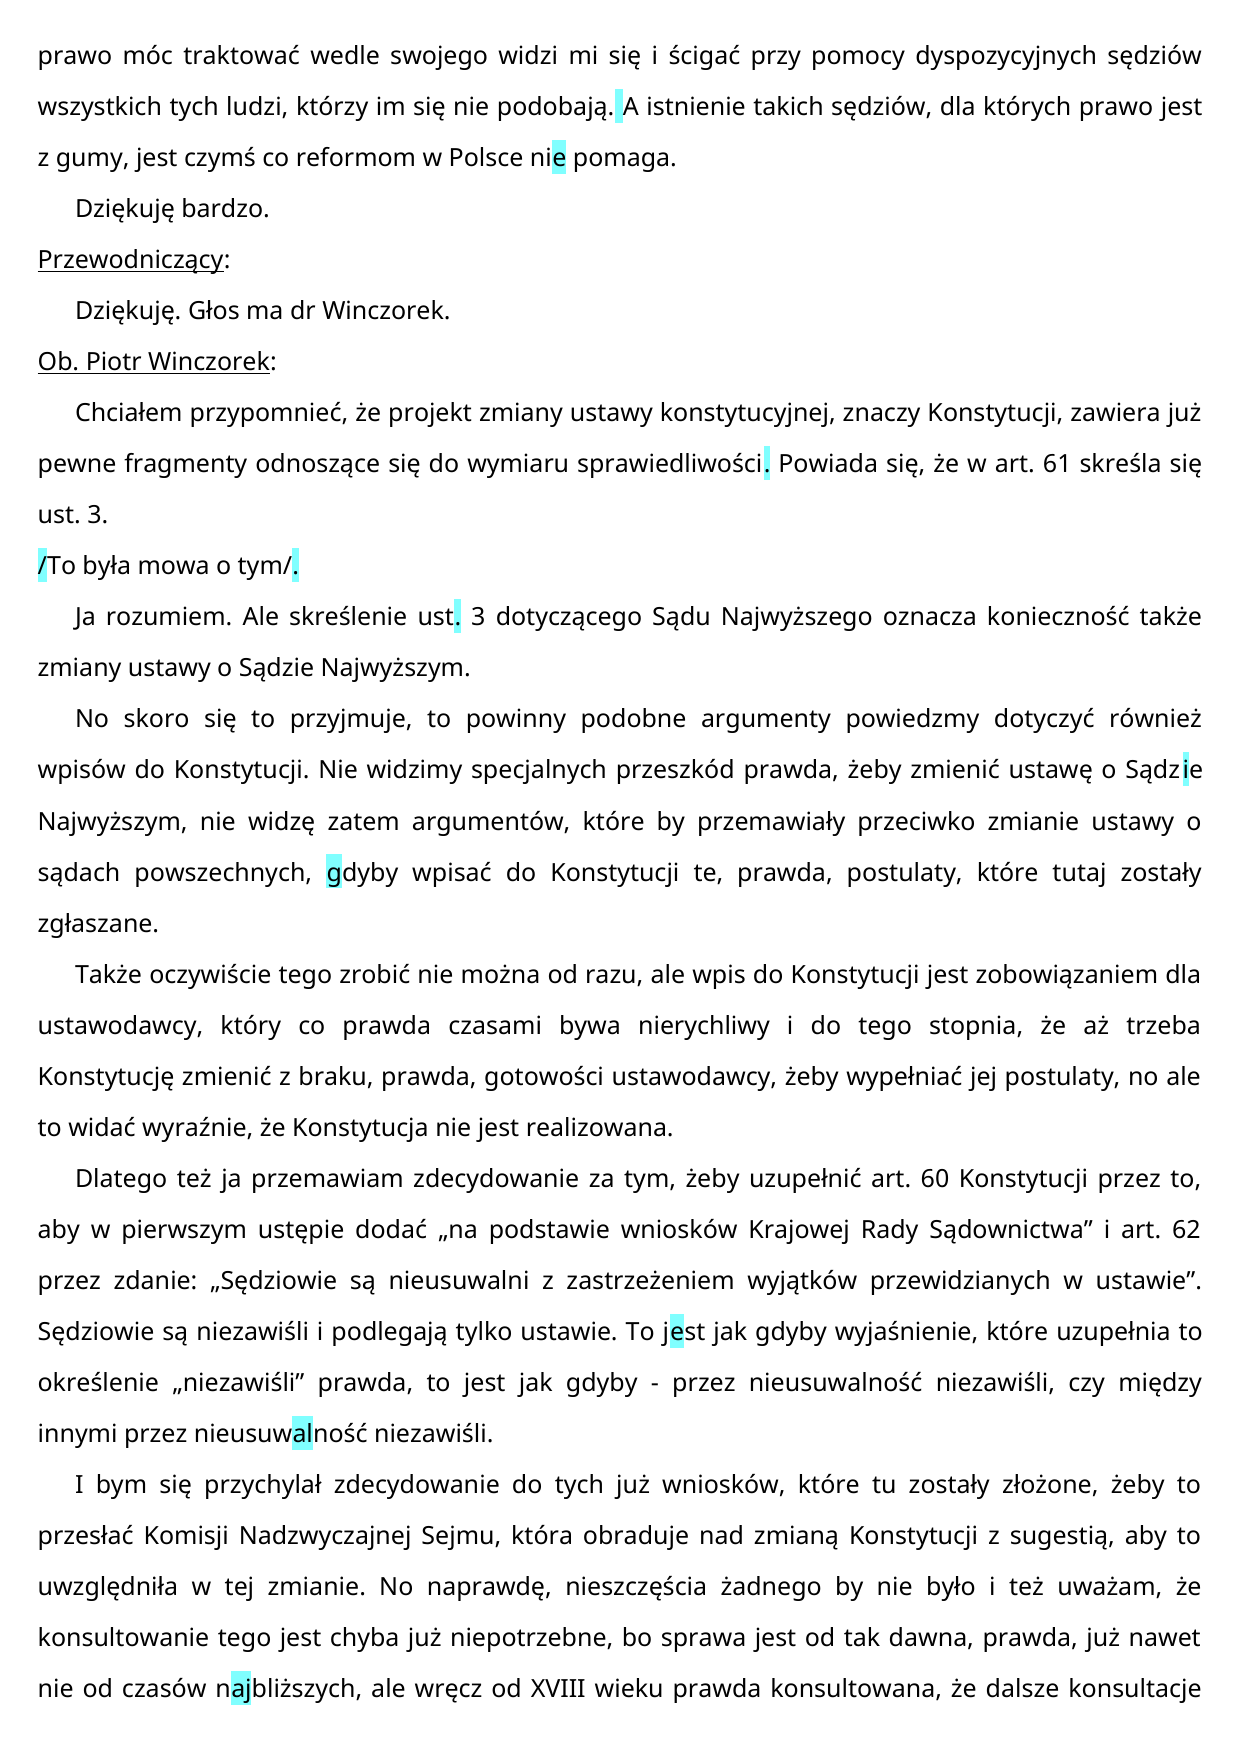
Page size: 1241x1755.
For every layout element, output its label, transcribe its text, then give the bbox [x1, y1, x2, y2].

text Chciałem przypomnieć, że projekt zmiany ustawy konstytucyjnej, znaczy Konstytucji, zawiera już pewne fragmenty odnoszące się do wymiaru sprawiedliwości. Powiada się, że w art. 61 skreśla się ust. 3. [37, 395, 1203, 531]
text I bym się przychylał zdecydowanie do tych już wniosków, które tu zostały złożone, żeby to przesłać Komisji Nadzwyczajnej Sejmu, która obraduje nad zmianą Konstytucji z sugestią, aby to uwzględniła w tej zmianie. No naprawdę, nieszczęścia żadnego by nie było i też uważam, że konsultowanie tego jest chyba już niepotrzebne, bo sprawa jest od tak dawna, prawda, już nawet nie od czasów najbliższych, ale wręcz od XVIII wieku prawda konsultowana, że dalsze konsultacje [37, 1467, 1203, 1705]
text Dziękuję bardzo. [37, 191, 1203, 225]
text Dlatego też ja przemawiam zdecydowanie za tym, żeby uzupełnić art. 60 Konstytucji przez to, aby w pierwszym ustępie dodać „na podstawie wniosków Krajowej Rady Sądownictwa” i art. 62 przez zdanie: „Sędziowie są nieusuwalni z zastrzeżeniem wyjątków przewidzianych w ustawie”. Sędziowie są niezawiśli i podlegają tylko ustawie. To jest jak gdyby wyjaśnienie, które uzupełnia to określenie „niezawiśli” prawda, to jest jak gdyby - przez nieusuwalność niezawiśli, czy między innymi przez nieusuwalność niezawiśli. [37, 1160, 1203, 1450]
text No skoro się to przyjmuje, to powinny podobne argumenty powiedzmy dotyczyć również wpisów do Konstytucji. Nie widzimy specjalnych przeszkód prawda, żeby zmienić ustawę o Sądzie Najwyższym, nie widzę zatem argumentów, które by przemawiały przeciwko zmianie ustawy o sądach powszechnych, gdyby wpisać do Konstytucji te, prawda, postulaty, które tutaj zostały zgłaszane. [37, 701, 1203, 939]
text /To była mowa o tym/. [37, 548, 1203, 582]
text Także oczywiście tego zrobić nie można od razu, ale wpis do Konstytucji jest zobowiązaniem dla ustawodawcy, który co prawda czasami bywa nierychliwy i do tego stopnia, że aż trzeba Konstytucję zmienić z braku, prawda, gotowości ustawodawcy, żeby wypełniać jej postulaty, no ale to widać wyraźnie, że Konstytucja nie jest realizowana. [37, 956, 1203, 1143]
text Ob. Piotr Winczorek: [37, 344, 1203, 378]
text Ja rozumiem. Ale skreślenie ust. 3 dotyczącego Sądu Najwyższego oznacza konieczność także zmiany ustawy o Sądzie Najwyższym. [37, 599, 1203, 684]
text prawo móc traktować wedle swojego widzi mi się i ścigać przy pomocy dyspozycyjnych sędziów wszystkich tych ludzi, którzy im się nie podobają. A istnienie takich sędziów, dla których prawo jest z gumy, jest czymś co reformom w Polsce nie pomaga. [37, 37, 1203, 174]
text Przewodniczący: [37, 242, 1203, 276]
text Dziękuję. Głos ma dr Winczorek. [37, 293, 1203, 327]
